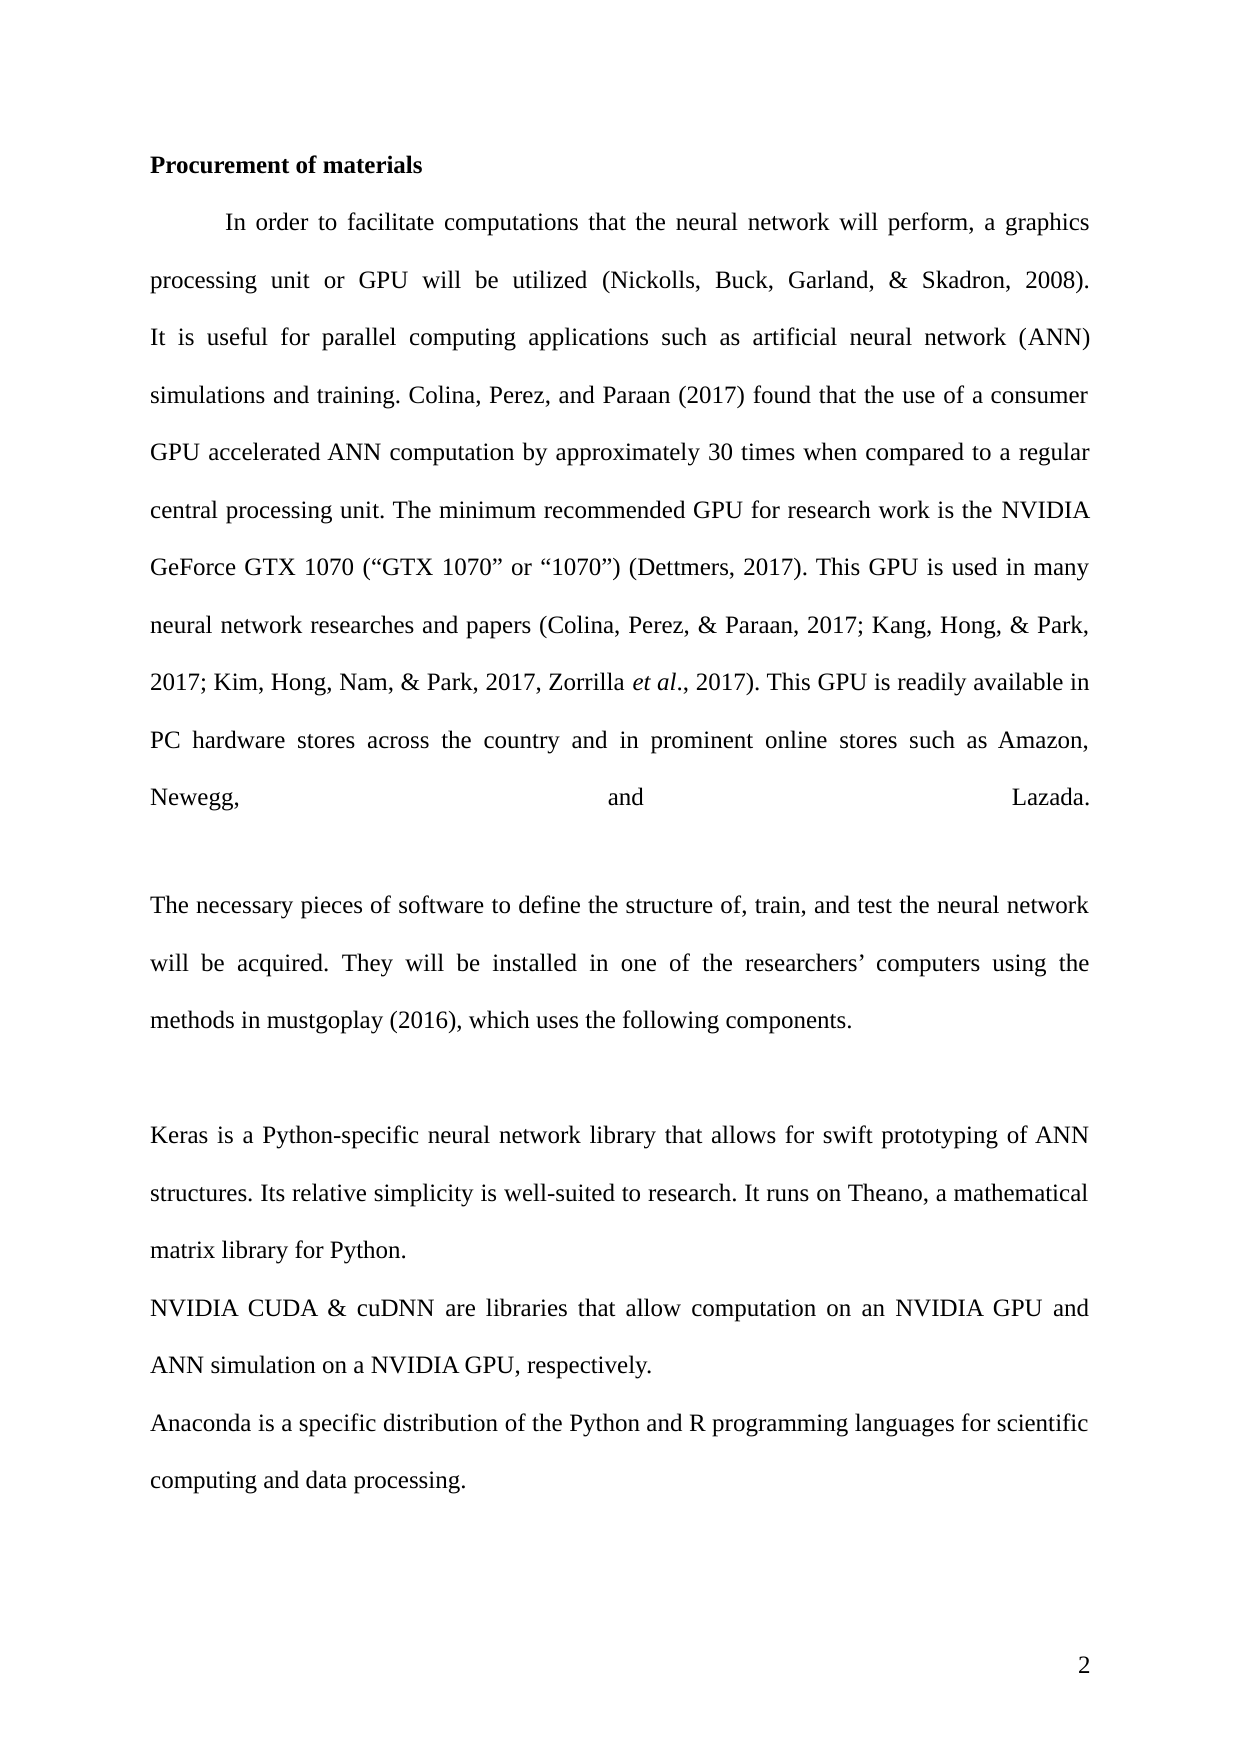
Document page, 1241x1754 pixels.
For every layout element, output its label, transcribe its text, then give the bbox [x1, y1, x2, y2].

text Keras is a Python-specific neural network library that allows for swift prototyping of ANN structures. Its relative simplicity is well-suited to research. It runs on Theano, a mathematical matrix library for Python. [150, 1063, 1090, 1264]
text In order to facilitate computations that the neural network will perform, a graphics processing unit or GPU will be utilized (Nickolls, Buck, Garland, & Skadron, 2008). It is useful for parallel computing applications such as artificial neural network (ANN) simulations and training. Colina, Perez, and Paraan (2017) found that the use of a consumer GPU accelerated ANN computation by approximately 30 times when compared to a regular central processing unit. The minimum recommended GPU for research work is the NVIDIA GeForce GTX 1070 (“GTX 1070” or “1070”) (Dettmers, 2017). This GPU is used in many neural network researches and papers (Colina, Perez, & Paraan, 2017; Kang, Hong, & Park, 2017; Kim, Hong, Nam, & Park, 2017, Zorrilla et al., 2017). This GPU is readily available in PC hardware stores across the country and in prominent online stores such as Amazon, Newegg, and Lazada. [150, 207, 1090, 864]
text The necessary pieces of software to define the structure of, train, and test the neural network will be acquired. They will be installed in one of the researchers’ computers using the methods in mustgoplay (2016), which uses the following components. [150, 890, 1090, 1034]
text NVIDIA CUDA & cuDNN are libraries that allow computation on an NVIDIA GPU and ANN simulation on a NVIDIA GPU, respectively. [150, 1293, 1090, 1379]
text Procurement of materials [150, 150, 1090, 179]
text Anaconda is a specific distribution of the Python and R programming languages for scientific computing and data processing. [150, 1408, 1090, 1494]
